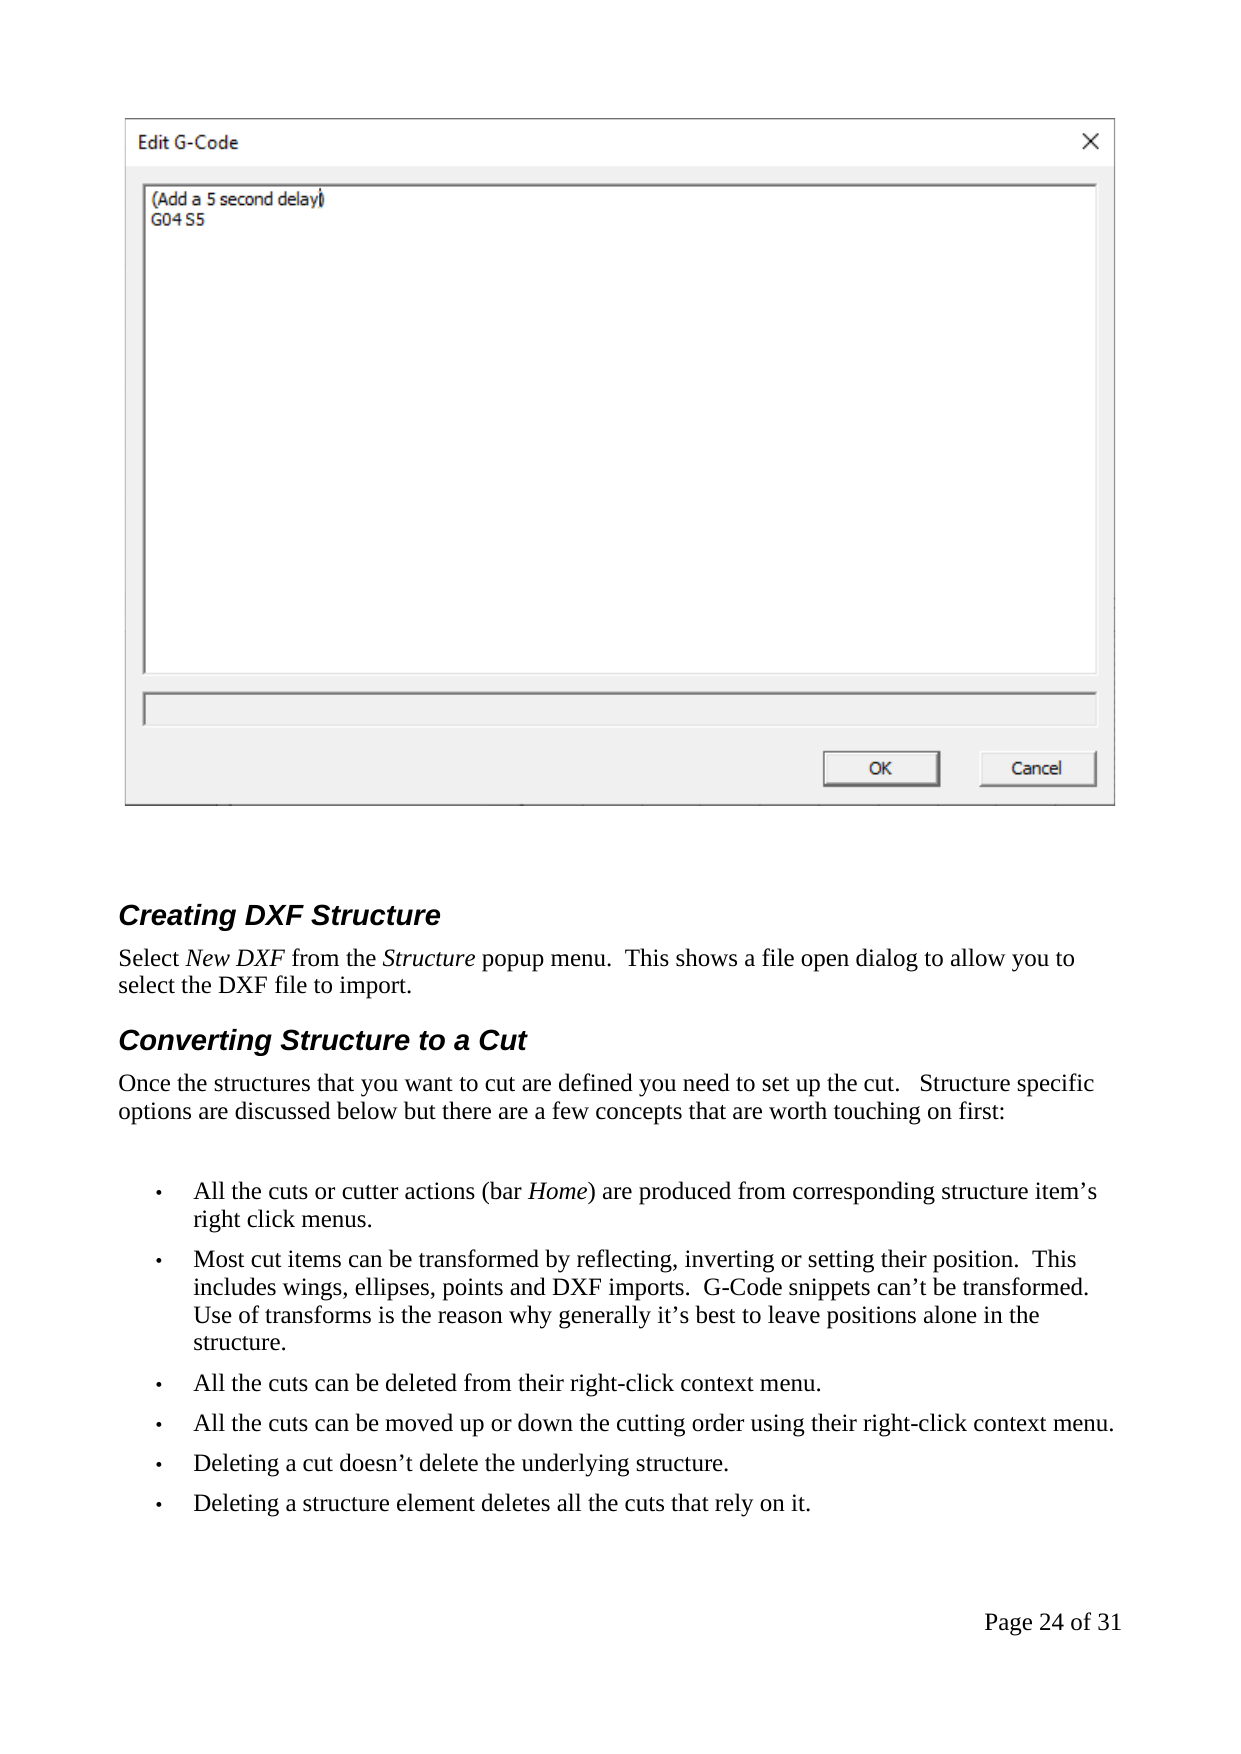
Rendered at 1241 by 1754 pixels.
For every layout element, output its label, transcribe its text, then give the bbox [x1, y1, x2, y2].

list All the cuts or cutter actions (bar Home) are produced from corresponding structure item’s right click menus. [156, 1177, 1122, 1233]
picture [124, 118, 1116, 806]
list All the cuts can be deleted from their right-click context menu. [156, 1369, 1122, 1396]
text Select New DXF from the Structure popup menu. This shows a file open dialog to allow you to select the DXF file to import. [118, 944, 1122, 999]
list Deleting a structure element deletes all the cuts that rely on it. [156, 1489, 1122, 1517]
list All the cuts can be moved up or down the cutting order using their right-click context menu. [156, 1409, 1122, 1437]
list Deleting a cut doesn’t delete the underlying structure. [156, 1449, 1122, 1477]
text Once the structures that you want to cut are defined you need to set up the cut. Structure specific options are discussed below but there are a few concepts that are worth touching on first: [118, 1069, 1122, 1125]
list Most cut items can be transformed by reflecting, inverting or setting their position. This includes wings, ellipses, points and DXF imports. G-Code snippets can’t be transformed. Use of transforms is the reason why generally it’s best to leave positions alone in the structure. [156, 1245, 1122, 1356]
subtitle Creating DXF Structure [118, 898, 1122, 931]
subtitle Converting Structure to a Cut [118, 1024, 1122, 1057]
